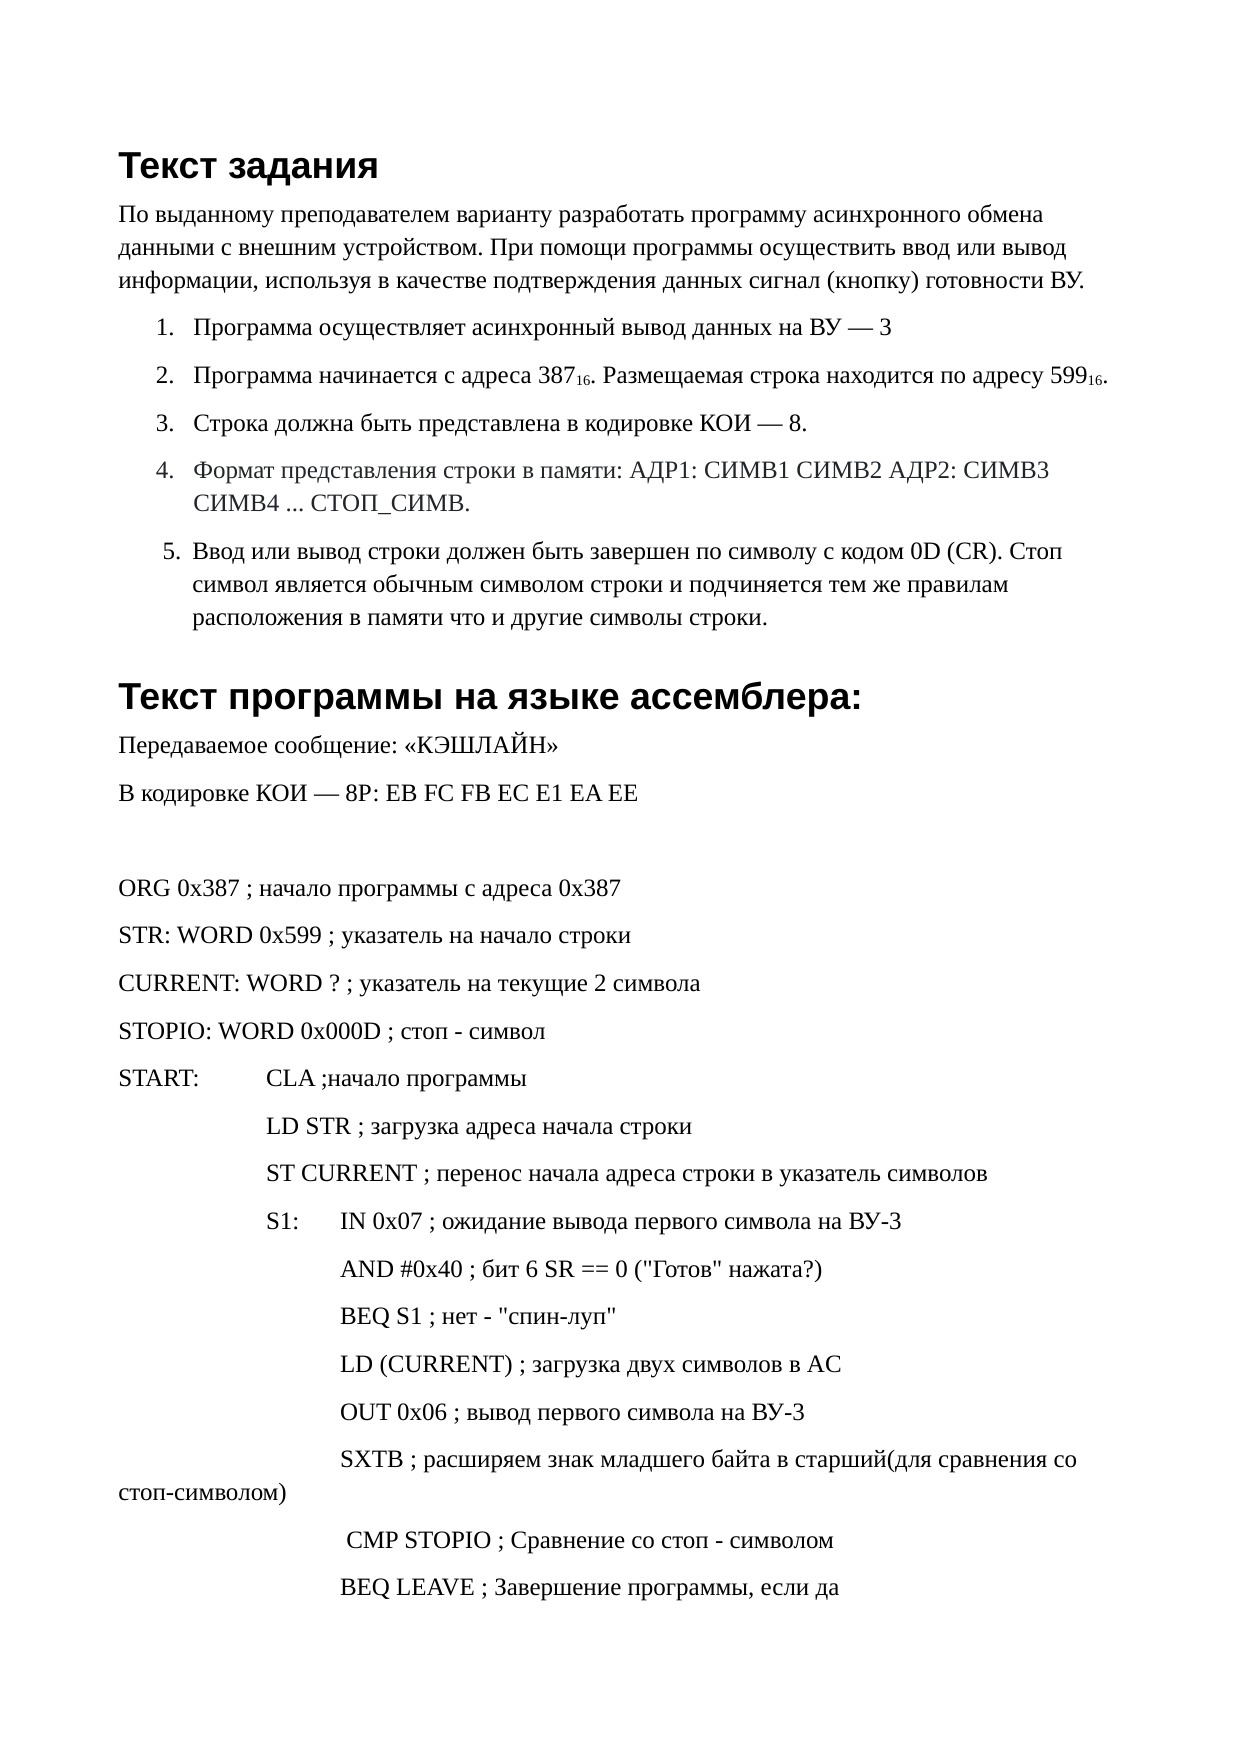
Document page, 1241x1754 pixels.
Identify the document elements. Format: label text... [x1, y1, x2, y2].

text START: CLA ;начало программы [118, 1063, 1122, 1092]
text SXTB ; расширяем знак младшего байта в старший(для сравнения со стоп-символом) [118, 1444, 1122, 1506]
text LD STR ; загрузка адреса начала строки [118, 1111, 1122, 1140]
text STR: WORD 0x599 ; указатель на начало строки [118, 921, 1122, 949]
text В кодировке КОИ — 8Р: EB FC FB EC E1 EA EE [118, 778, 1122, 806]
list Ввод или вывод строки должен быть завершен по символу c кодом 0D (CR). Стоп символ является обычным символом строки и подчиняется тем же правилам расположения в памяти что и другие символы строки. [162, 536, 1122, 631]
text STOPIO: WORD 0x000D ; стоп - символ [118, 1016, 1122, 1044]
text По выданному преподавателем варианту разработать программу асинхронного обмена данными с внешним устройством. При помощи программы осуществить ввод или вывод информации, используя в качестве подтверждения данных сигнал (кнопку) готовности ВУ. [118, 199, 1122, 293]
list Программа начинается с адреса 38716. Размещаемая строка находится по адресу 59916. [156, 360, 1122, 389]
text ORG 0x387 ; начало программы с адреса 0x387 [118, 873, 1122, 902]
subtitle Текст программы на языке ассемблера: [118, 674, 1122, 718]
text S1: IN 0x07 ; ожидание вывода первого символа на ВУ-3 [118, 1206, 1122, 1235]
text CMP STOPIO ; Сравнение со стоп - символом [118, 1525, 1122, 1553]
list Строка должна быть представлена в кодировке КОИ — 8. [156, 408, 1122, 436]
text BEQ S1 ; нет - "спин-луп" [118, 1301, 1122, 1330]
subtitle Текст задания [118, 143, 1122, 186]
text OUT 0x06 ; вывод первого символа на ВУ-3 [118, 1397, 1122, 1425]
text ST CURRENT ; перенос начала адреса строки в указатель символов [118, 1158, 1122, 1187]
text Передаваемое сообщение: «КЭШЛАЙН» [118, 730, 1122, 759]
text BEQ LEAVE ; Завершение программы, если да [118, 1572, 1122, 1601]
text AND #0x40 ; бит 6 SR == 0 ("Готов" нажата?) [118, 1254, 1122, 1282]
list Формат представления строки в памяти: АДР1: СИМВ1 СИМВ2 АДР2: СИМВ3 СИМВ4 ... СТОП_СИМВ. [156, 455, 1122, 517]
text CURRENT: WORD ? ; указатель на текущие 2 символа [118, 968, 1122, 997]
list Программа осуществляет асинхронный вывод данных на ВУ — 3 [156, 312, 1122, 341]
text LD (CURRENT) ; загрузка двух символов в AC [118, 1349, 1122, 1378]
